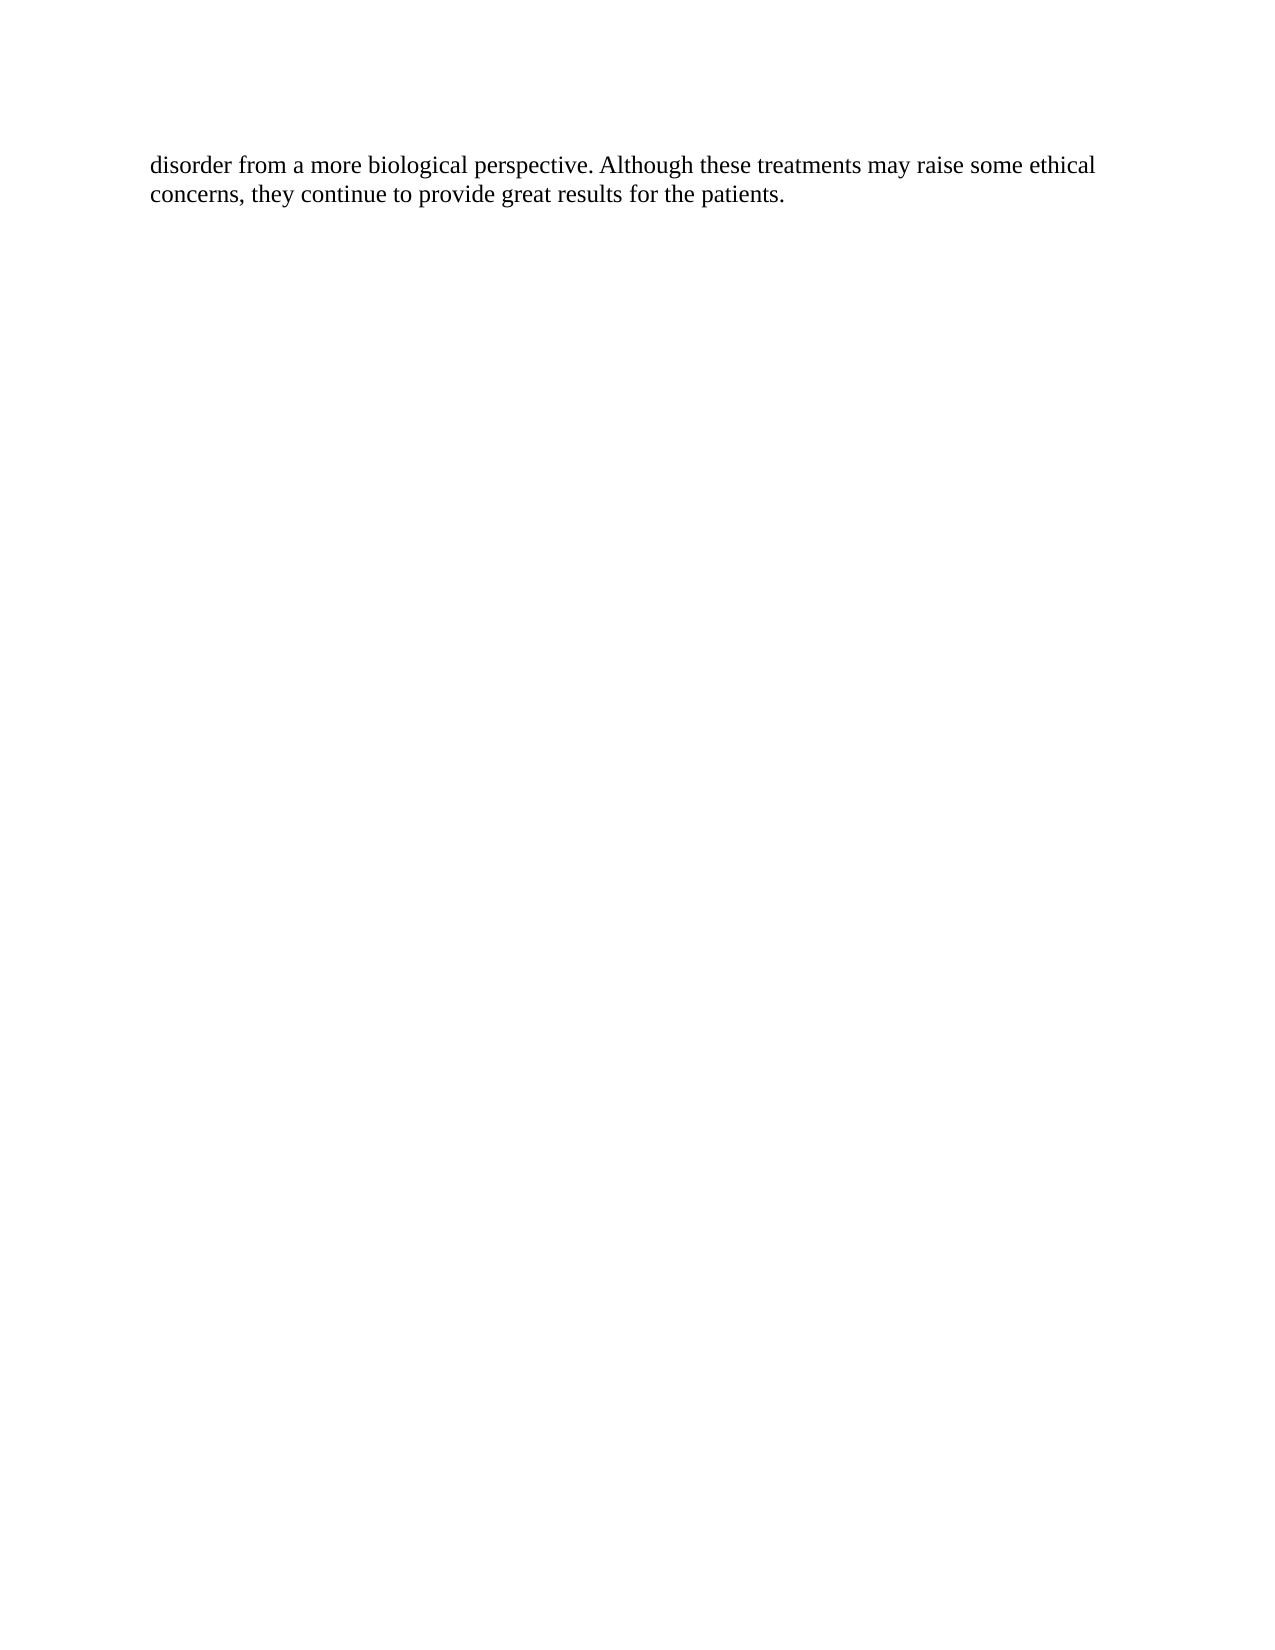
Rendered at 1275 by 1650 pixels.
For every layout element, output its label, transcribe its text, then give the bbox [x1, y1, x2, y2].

text disorder from a more biological perspective. Although these treatments may raise some ethical concerns, they continue to provide great results for the patients. [150, 150, 1125, 207]
